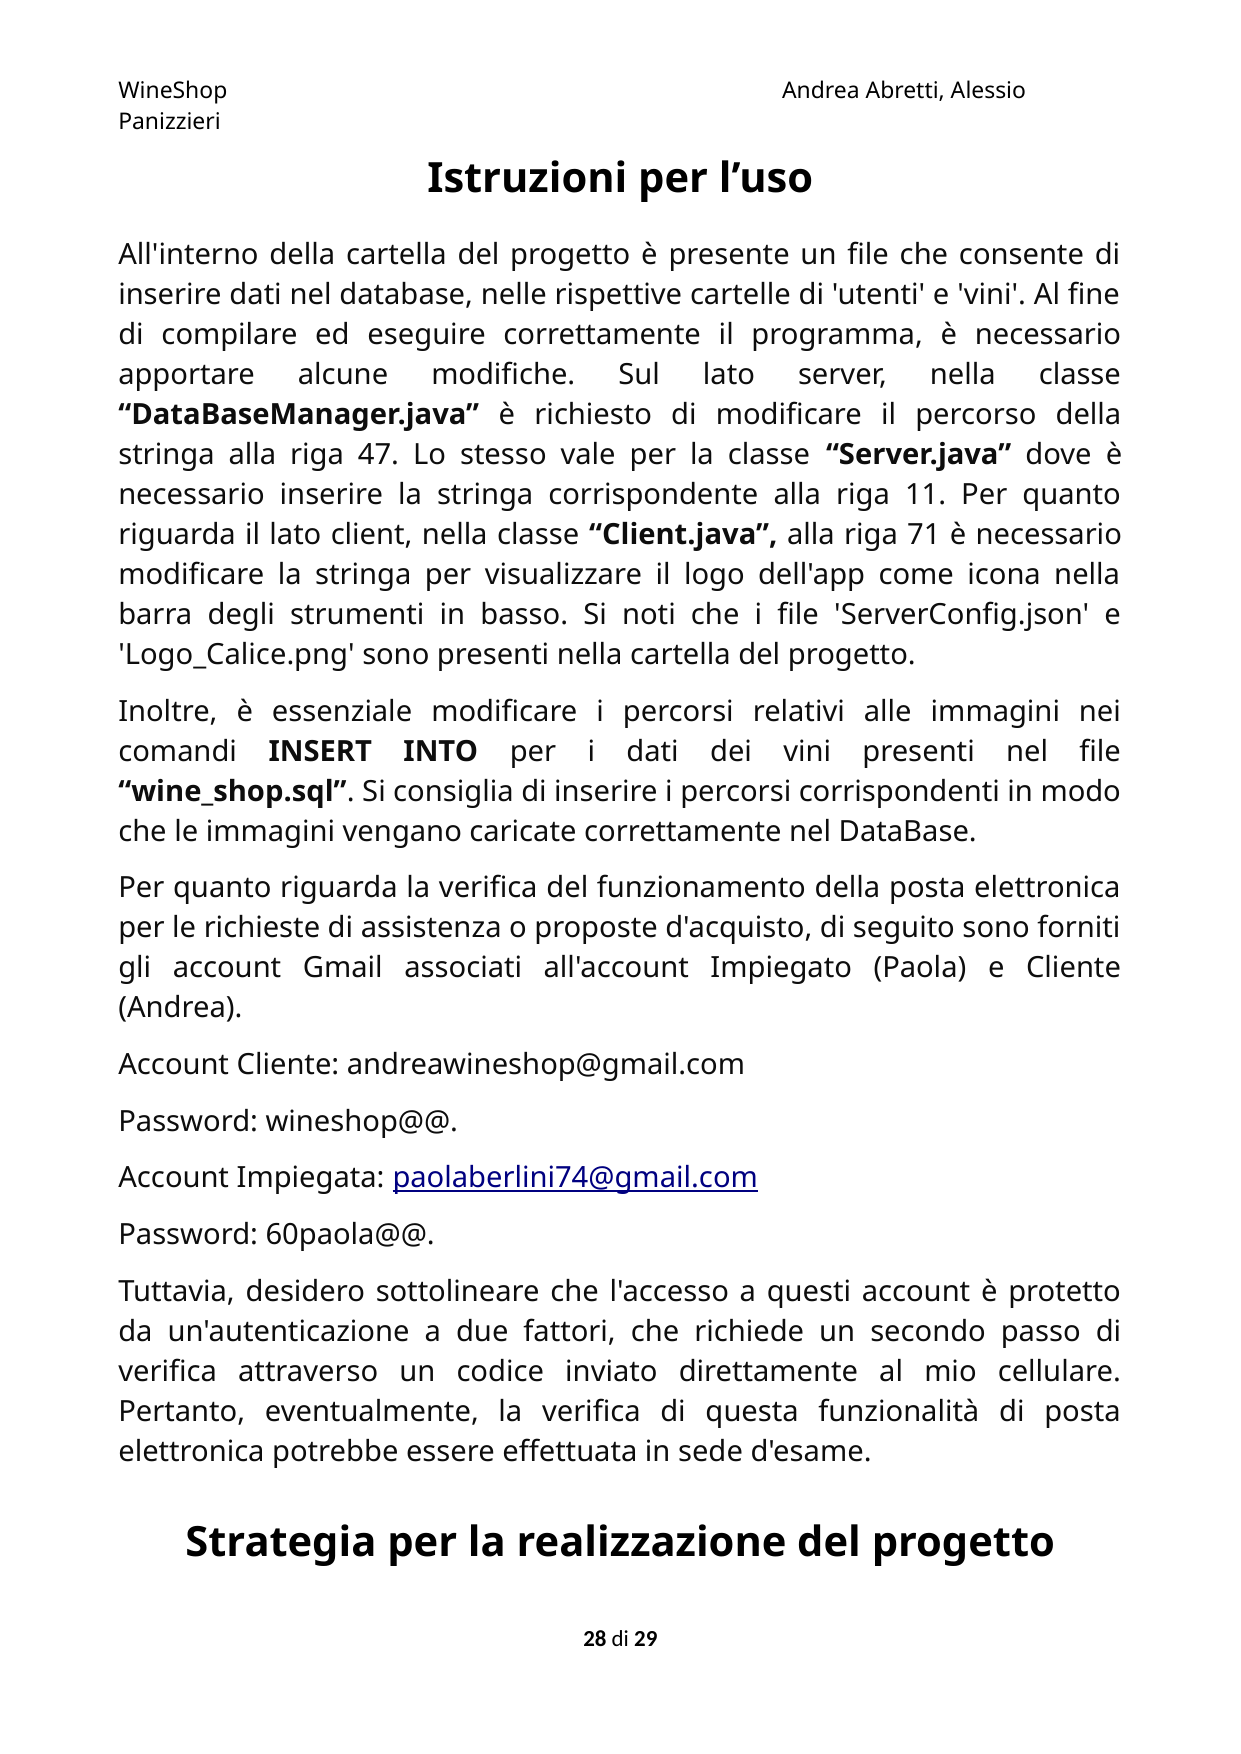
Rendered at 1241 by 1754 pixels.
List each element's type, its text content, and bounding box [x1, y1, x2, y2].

text Account Impiegata: paolaberlini74@gmail.com [118, 1157, 1122, 1196]
text Per quanto riguarda la verifica del funzionamento della posta elettronica per le richieste di assistenza o proposte d'acquisto, di seguito sono forniti gli account Gmail associati all'account Impiegato (Paola) e Cliente (Andrea). [118, 867, 1122, 1026]
text Password: 60paola@@. [118, 1213, 1122, 1253]
text Password: wineshop@@. [118, 1100, 1122, 1139]
text Account Cliente: andreawineshop@gmail.com [118, 1043, 1122, 1083]
text Tuttavia, desidero sottolineare che l'accesso a questi account è protetto da un'autenticazione a due fattori, che richiede un secondo passo di verifica attraverso un codice inviato direttamente al mio cellulare. Pertanto, eventualmente, la verifica di questa funzionalità di posta elettronica potrebbe essere effettuata in sede d'esame. [118, 1270, 1122, 1469]
text All'interno della cartella del progetto è presente un file che consente di inserire dati nel database, nelle rispettive cartelle di 'utenti' e 'vini'. Al fine di compilare ed eseguire correttamente il programma, è necessario apportare alcune modifiche. Sul lato server, nella classe “DataBaseManager.java” è richiesto di modificare il percorso della stringa alla riga 47. Lo stesso vale per la classe “Server.java” dove è necessario inserire la stringa corrispondente alla riga 11. Per quanto riguarda il lato client, nella classe “Client.java”, alla riga 71 è necessario modificare la stringa per visualizzare il logo dell'app come icona nella barra degli strumenti in basso. Si noti che i file 'ServerConfig.json' e 'Logo_Calice.png' sono presenti nella cartella del progetto. [118, 205, 1122, 673]
subtitle Strategia per la realizzazione del progetto [118, 1512, 1122, 1568]
subtitle Istruzioni per l’uso [118, 148, 1122, 204]
text Inoltre, è essenziale modificare i percorsi relativi alle immagini nei comandi INSERT INTO per i dati dei vini presenti nel file “wine_shop.sql”. Si consiglia di inserire i percorsi corrispondenti in modo che le immagini vengano caricate correttamente nel DataBase. [118, 690, 1122, 849]
